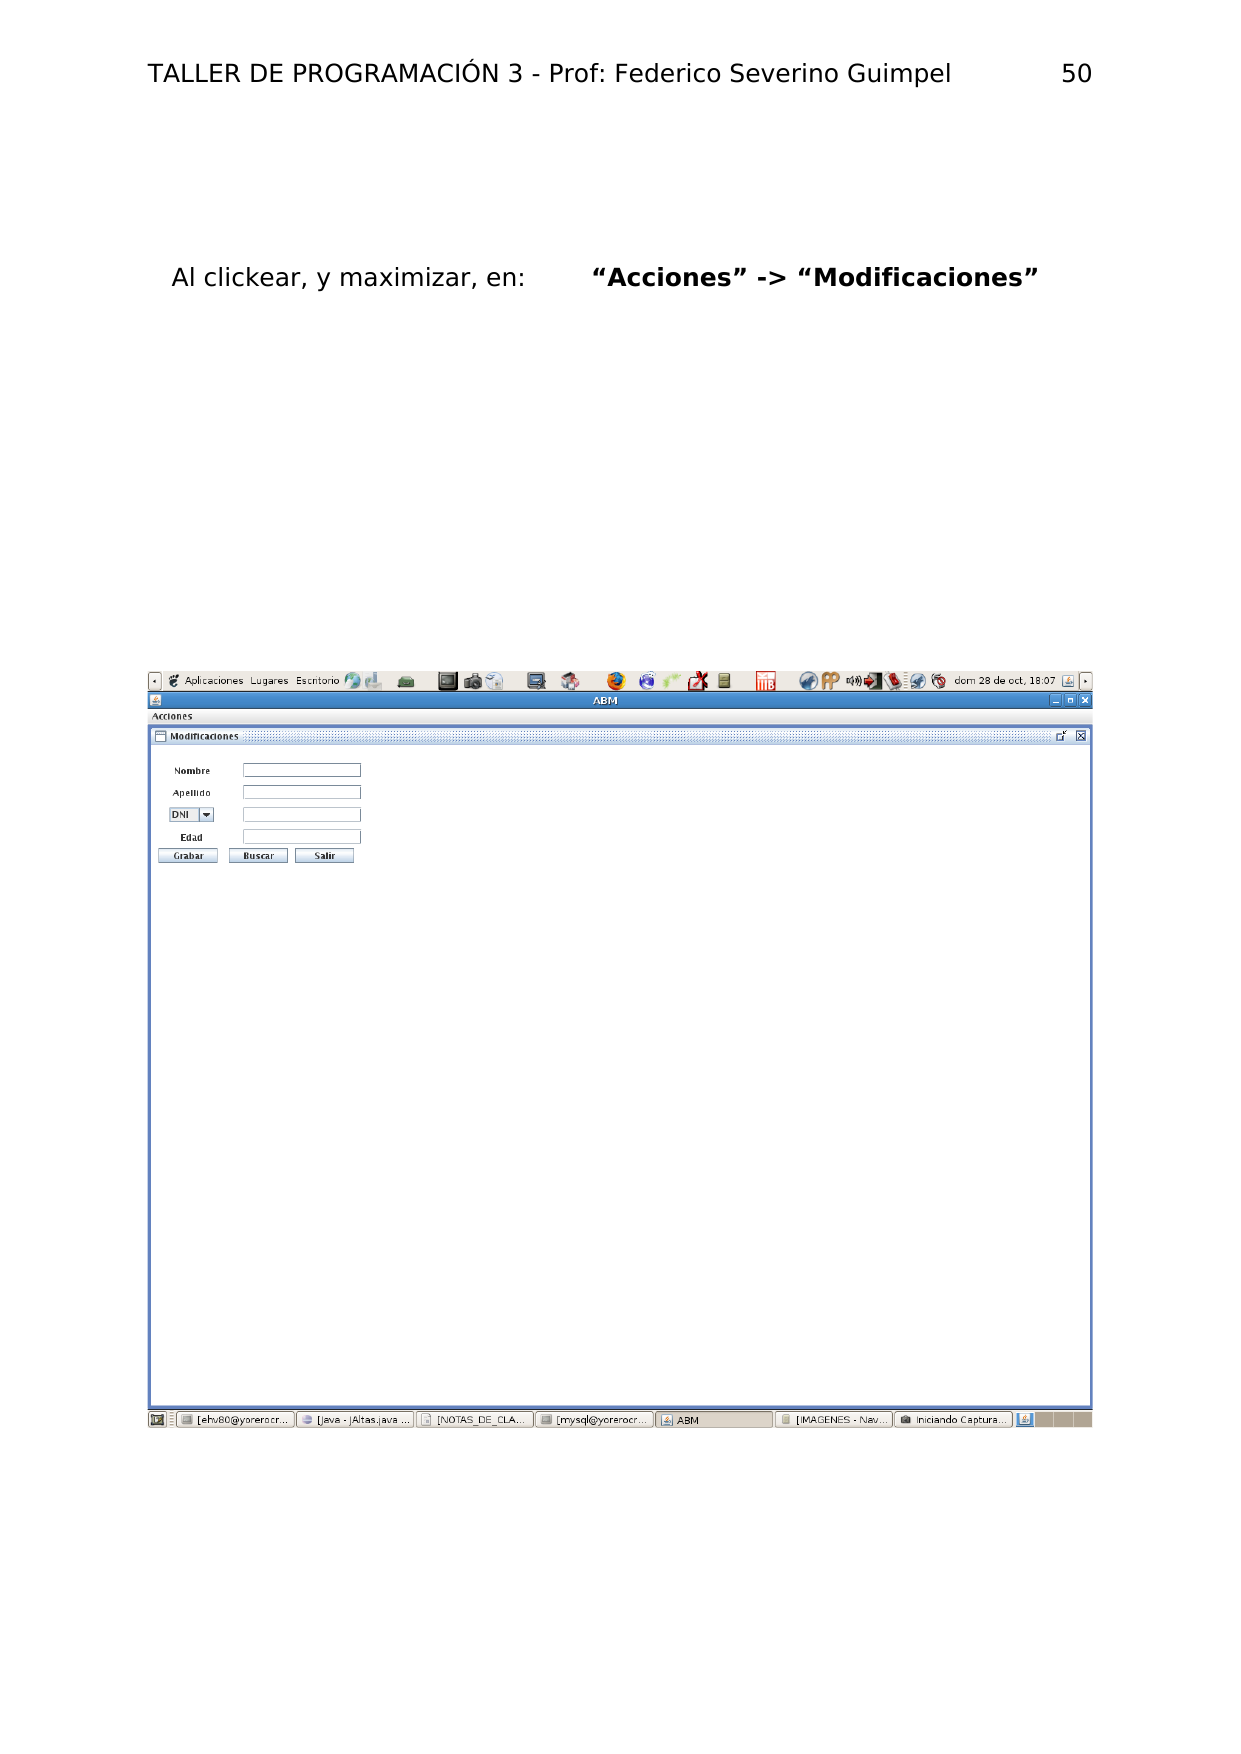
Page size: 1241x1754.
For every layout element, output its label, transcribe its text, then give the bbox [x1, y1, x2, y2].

text Al clickear, y maximizar, en: “Acciones” -> “Modificaciones” [148, 263, 1093, 293]
picture [147, 671, 1093, 1428]
